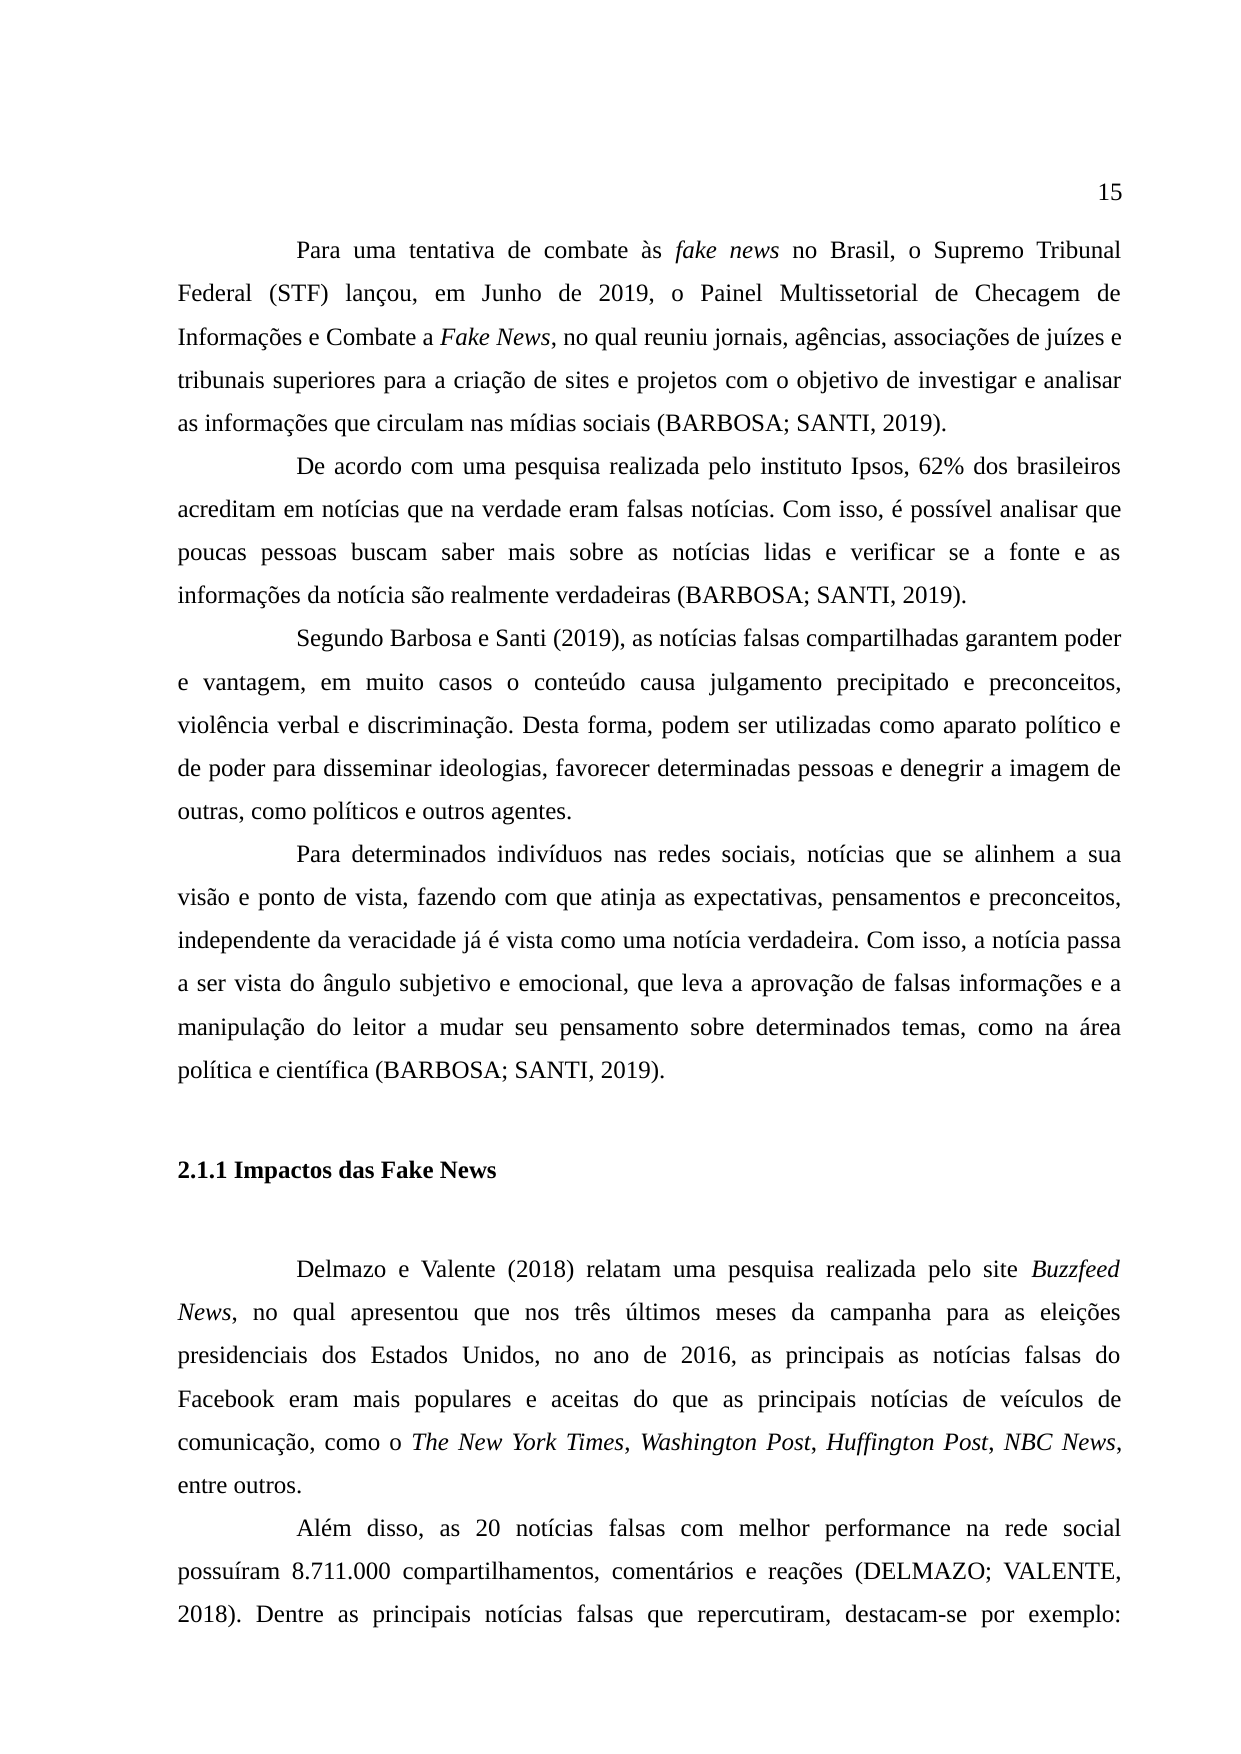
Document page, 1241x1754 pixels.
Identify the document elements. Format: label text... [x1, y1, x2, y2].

subtitle 2.1.1 Impactos das Fake News [177, 1156, 1122, 1184]
text Para uma tentativa de combate às fake news no Brasil, o Supremo Tribunal Federal (STF) lançou, em Junho de 2019, o Painel Multissetorial de Checagem de Informações e Combate a Fake News, no qual reuniu jornais, agências, associações de juízes e tribunais superiores para a criação de sites e projetos com o objetivo de investigar e analisar as informações que circulam nas mídias sociais (BARBOSA; SANTI, 2019). [177, 235, 1122, 437]
text Delmazo e Valente (2018) relatam uma pesquisa realizada pelo site Buzzfeed News, no qual apresentou que nos três últimos meses da campanha para as eleições presidenciais dos Estados Unidos, no ano de 2016, as principais as notícias falsas do Facebook eram mais populares e aceitas do que as principais notícias de veículos de comunicação, como o The New York Times, Washington Post, Huffington Post, NBC News, entre outros. [177, 1254, 1122, 1499]
text Além disso, as 20 notícias falsas com melhor performance na rede social possuíram 8.711.000 compartilhamentos, comentários e reações (DELMAZO; VALENTE, 2018). Dentre as principais notícias falsas que repercutiram, destacam-se por exemplo: [177, 1513, 1122, 1628]
text Para determinados indivíduos nas redes sociais, notícias que se alinhem a sua visão e ponto de vista, fazendo com que atinja as expectativas, pensamentos e preconceitos, independente da veracidade já é vista como uma notícia verdadeira. Com isso, a notícia passa a ser vista do ângulo subjetivo e emocional, que leva a aprovação de falsas informações e a manipulação do leitor a mudar seu pensamento sobre determinados temas, como na área política e científica (BARBOSA; SANTI, 2019). [177, 839, 1122, 1083]
text Segundo Barbosa e Santi (2019), as notícias falsas compartilhadas garantem poder e vantagem, em muito casos o conteúdo causa julgamento precipitado e preconceitos, violência verbal e discriminação. Desta forma, podem ser utilizadas como aparato político e de poder para disseminar ideologias, favorecer determinadas pessoas e denegrir a imagem de outras, como políticos e outros agentes. [177, 623, 1122, 825]
text De acordo com uma pesquisa realizada pelo instituto Ipsos, 62% dos brasileiros acreditam em notícias que na verdade eram falsas notícias. Com isso, é possível analisar que poucas pessoas buscam saber mais sobre as notícias lidas e verificar se a fonte e as informações da notícia são realmente verdadeiras (BARBOSA; SANTI, 2019). [177, 451, 1122, 609]
